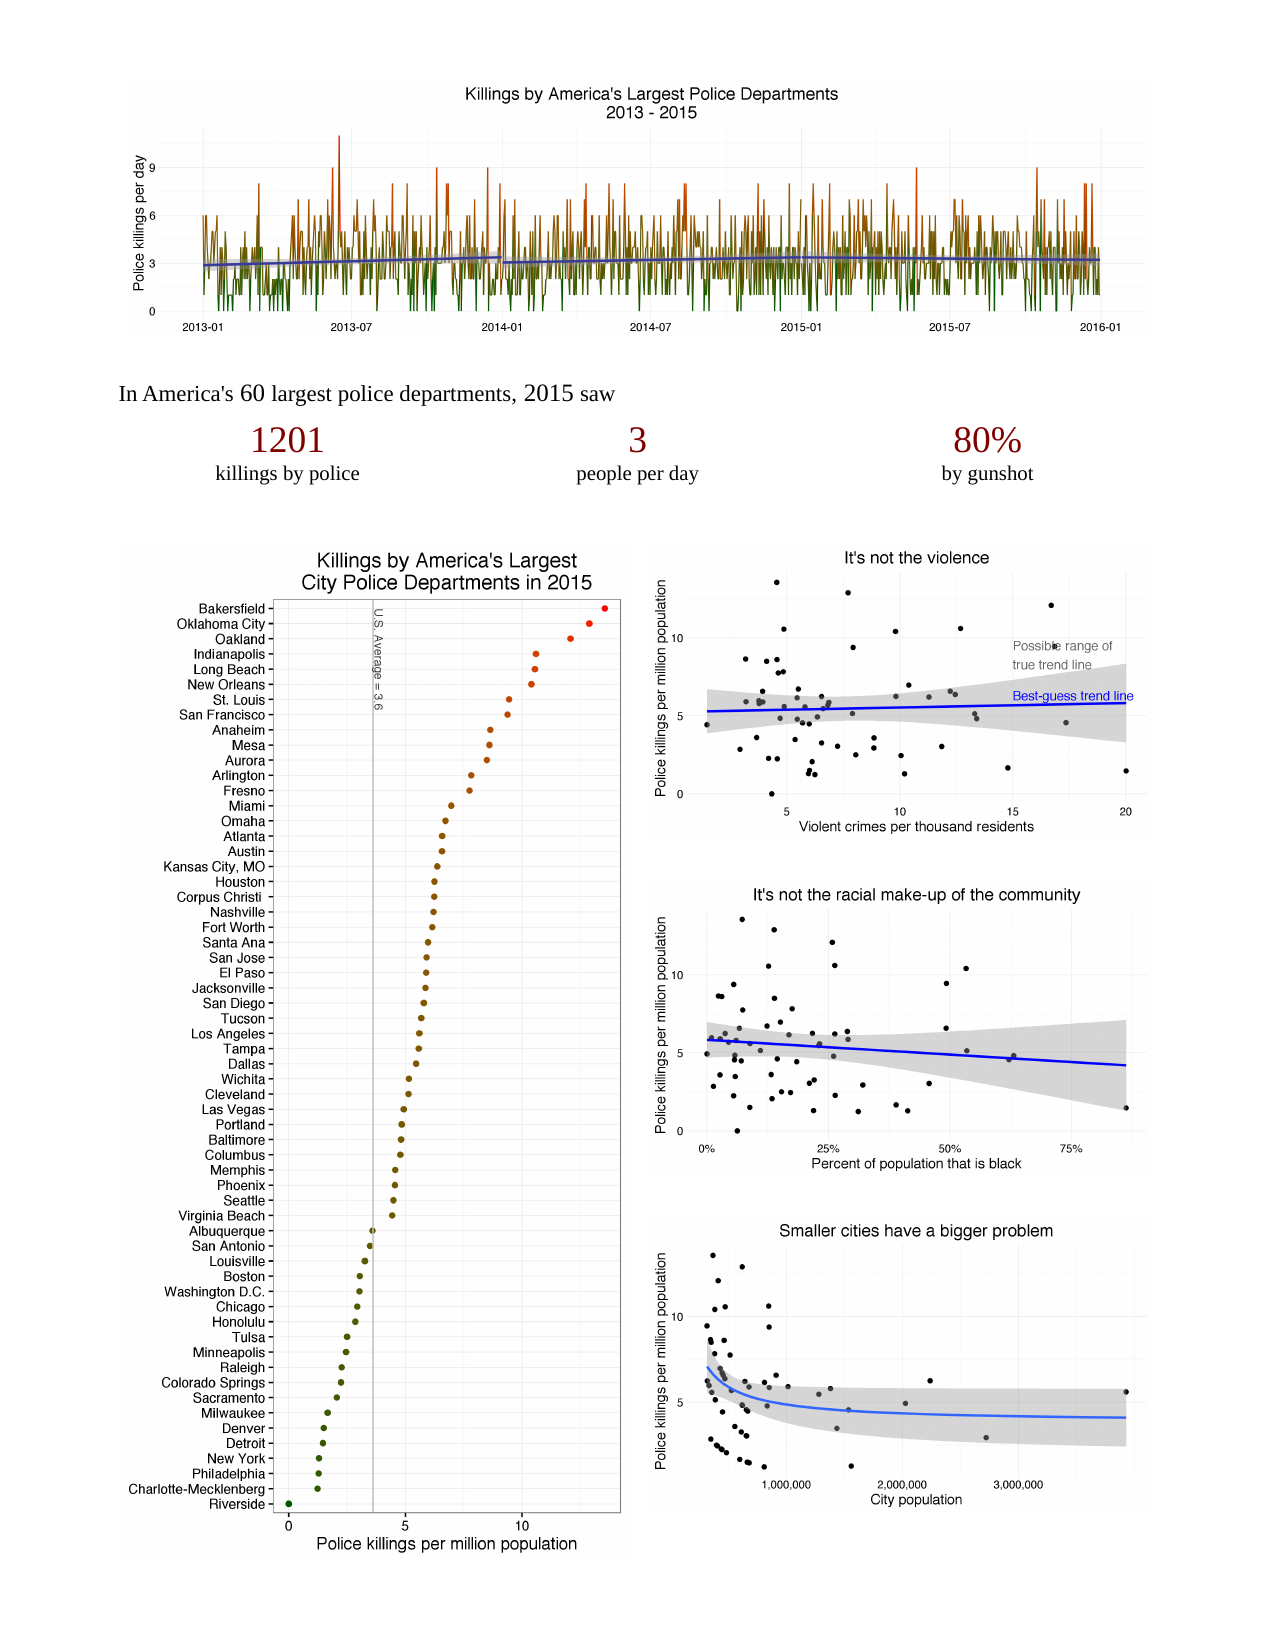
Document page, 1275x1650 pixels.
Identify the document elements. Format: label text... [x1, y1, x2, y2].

picture [121, 544, 629, 1561]
table_header [113, 75, 1162, 372]
picture [646, 544, 1154, 841]
picture [646, 881, 1154, 1178]
picture [123, 80, 1152, 338]
table_cell 3 people per day [463, 412, 812, 539]
table_cell 1201 killings by police [113, 412, 462, 539]
table_cell In America's 60 largest police departments, 2015 saw [113, 372, 1162, 412]
table_cell [638, 539, 1162, 875]
table_cell [638, 875, 1162, 1212]
table_cell [113, 539, 637, 1566]
picture [646, 1217, 1154, 1514]
table_cell [638, 1212, 1162, 1566]
table_cell 80% by gunshot [813, 412, 1162, 539]
